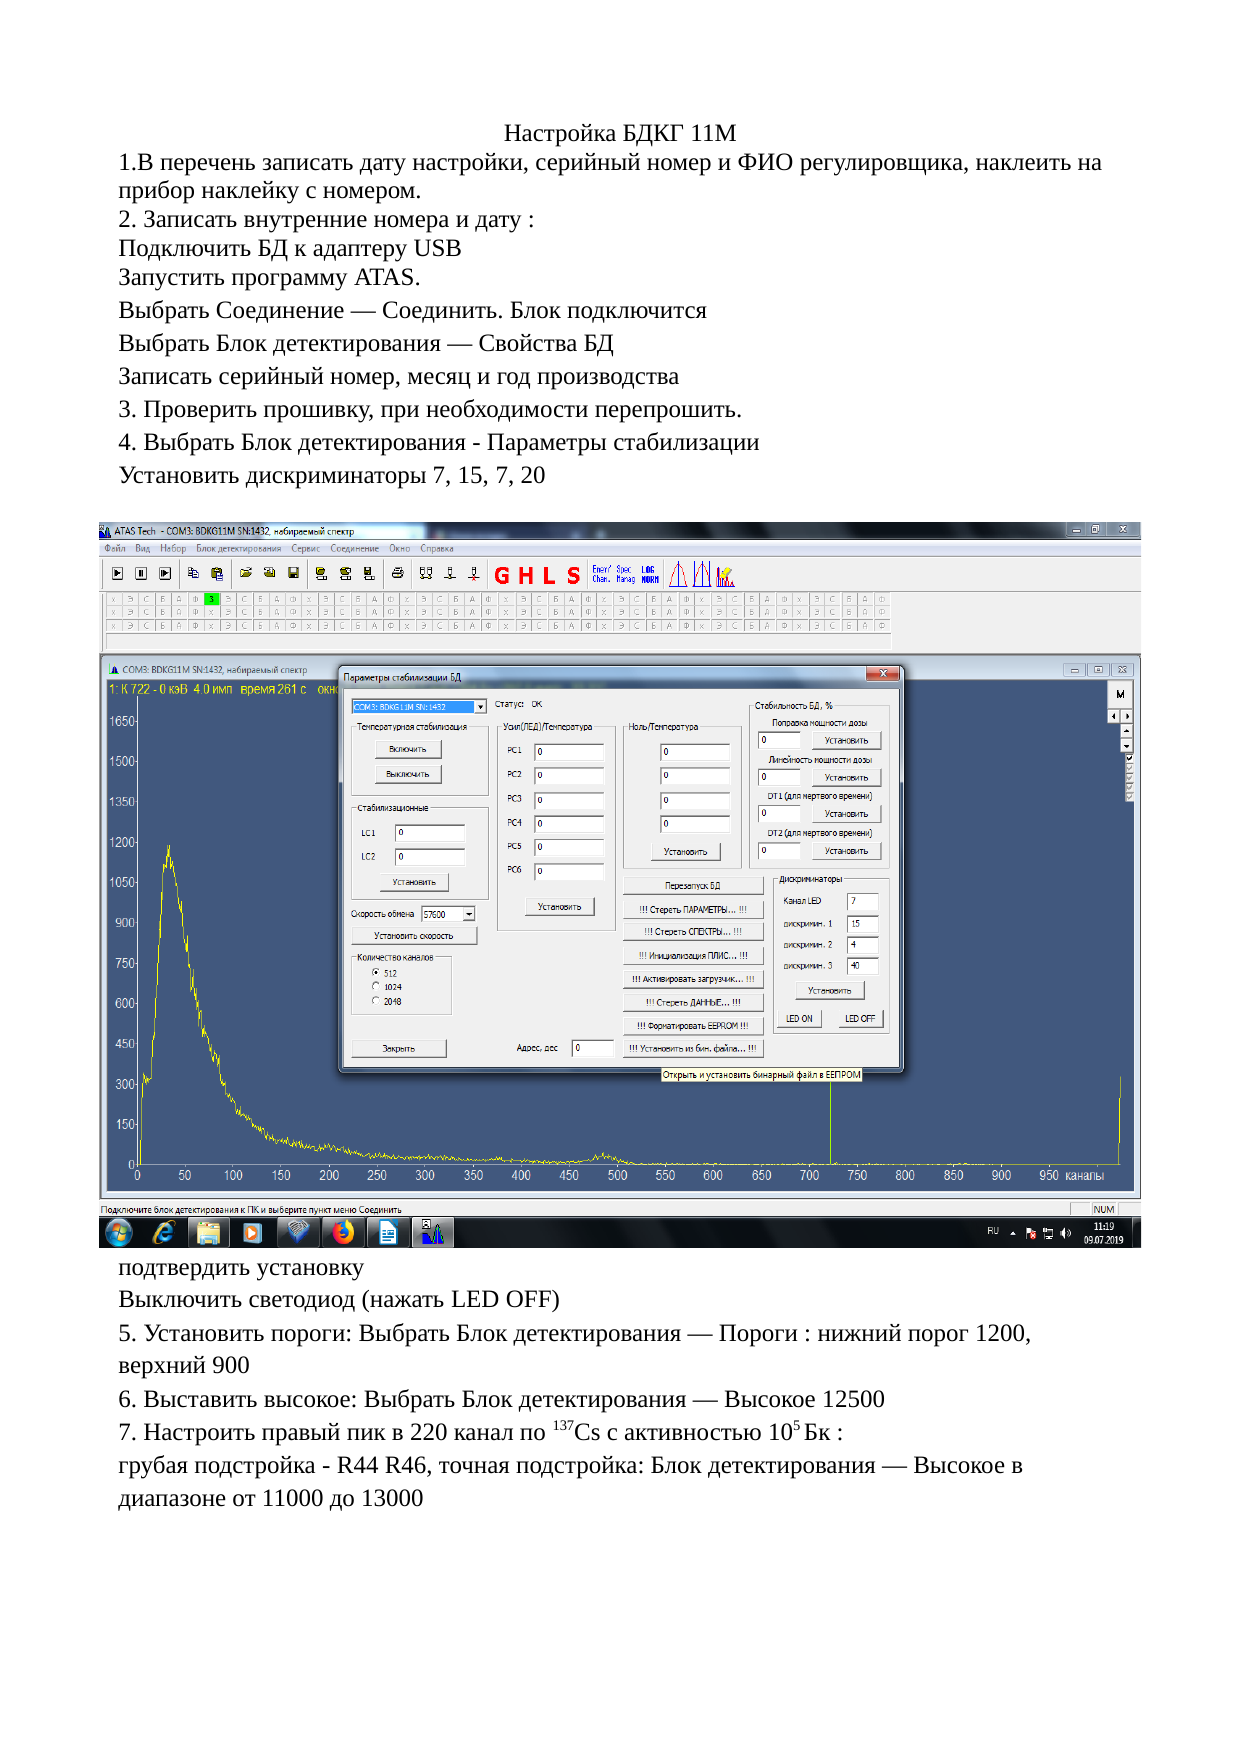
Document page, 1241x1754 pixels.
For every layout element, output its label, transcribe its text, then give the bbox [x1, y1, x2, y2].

text 6. Выставить высокое: Выбрать Блок детектирования — Высокое 12500 [118, 1384, 1122, 1412]
text Запустить программу ATAS. [118, 262, 1122, 291]
picture [99, 522, 1142, 1248]
text Установить дискриминаторы 7, 15, 7, 20 [118, 460, 1122, 489]
text 3. Проверить прошивку, при необходимости перепрошить. [118, 394, 1122, 423]
text 5. Установить пороги: Выбрать Блок детектирования — Пороги : нижний порог 1200, верхний 900 [118, 1318, 1122, 1379]
text Выключить светодиод (нажать LED OFF) [118, 1284, 1122, 1313]
text Записать серийный номер, месяц и год производства [118, 361, 1122, 390]
text грубая подстройка - R44 R46, точная подстройка: Блок детектирования — Высокое в диапазоне от 11000 до 13000 [118, 1450, 1122, 1511]
text 2. Записать внутренние номера и дату : [118, 204, 1122, 233]
text 7. Настроить правый пик в 220 канал по 137Cs с активностью 105 Бк : [118, 1417, 1122, 1445]
text подтвердить установку [118, 1248, 1122, 1280]
text 1.В перечень записать дату настройки, серийный номер и ФИО регулировщика, наклеить на прибор наклейку с номером. [118, 147, 1122, 204]
text Выбрать Соединение — Соединить. Блок подключится [118, 295, 1122, 324]
text Подключить БД к адаптеру USB [118, 233, 1122, 262]
text Настройка БДКГ 11М [118, 118, 1122, 147]
text 4. Выбрать Блок детектирования - Параметры стабилизации [118, 427, 1122, 456]
text Выбрать Блок детектирования — Свойства БД [118, 328, 1122, 357]
